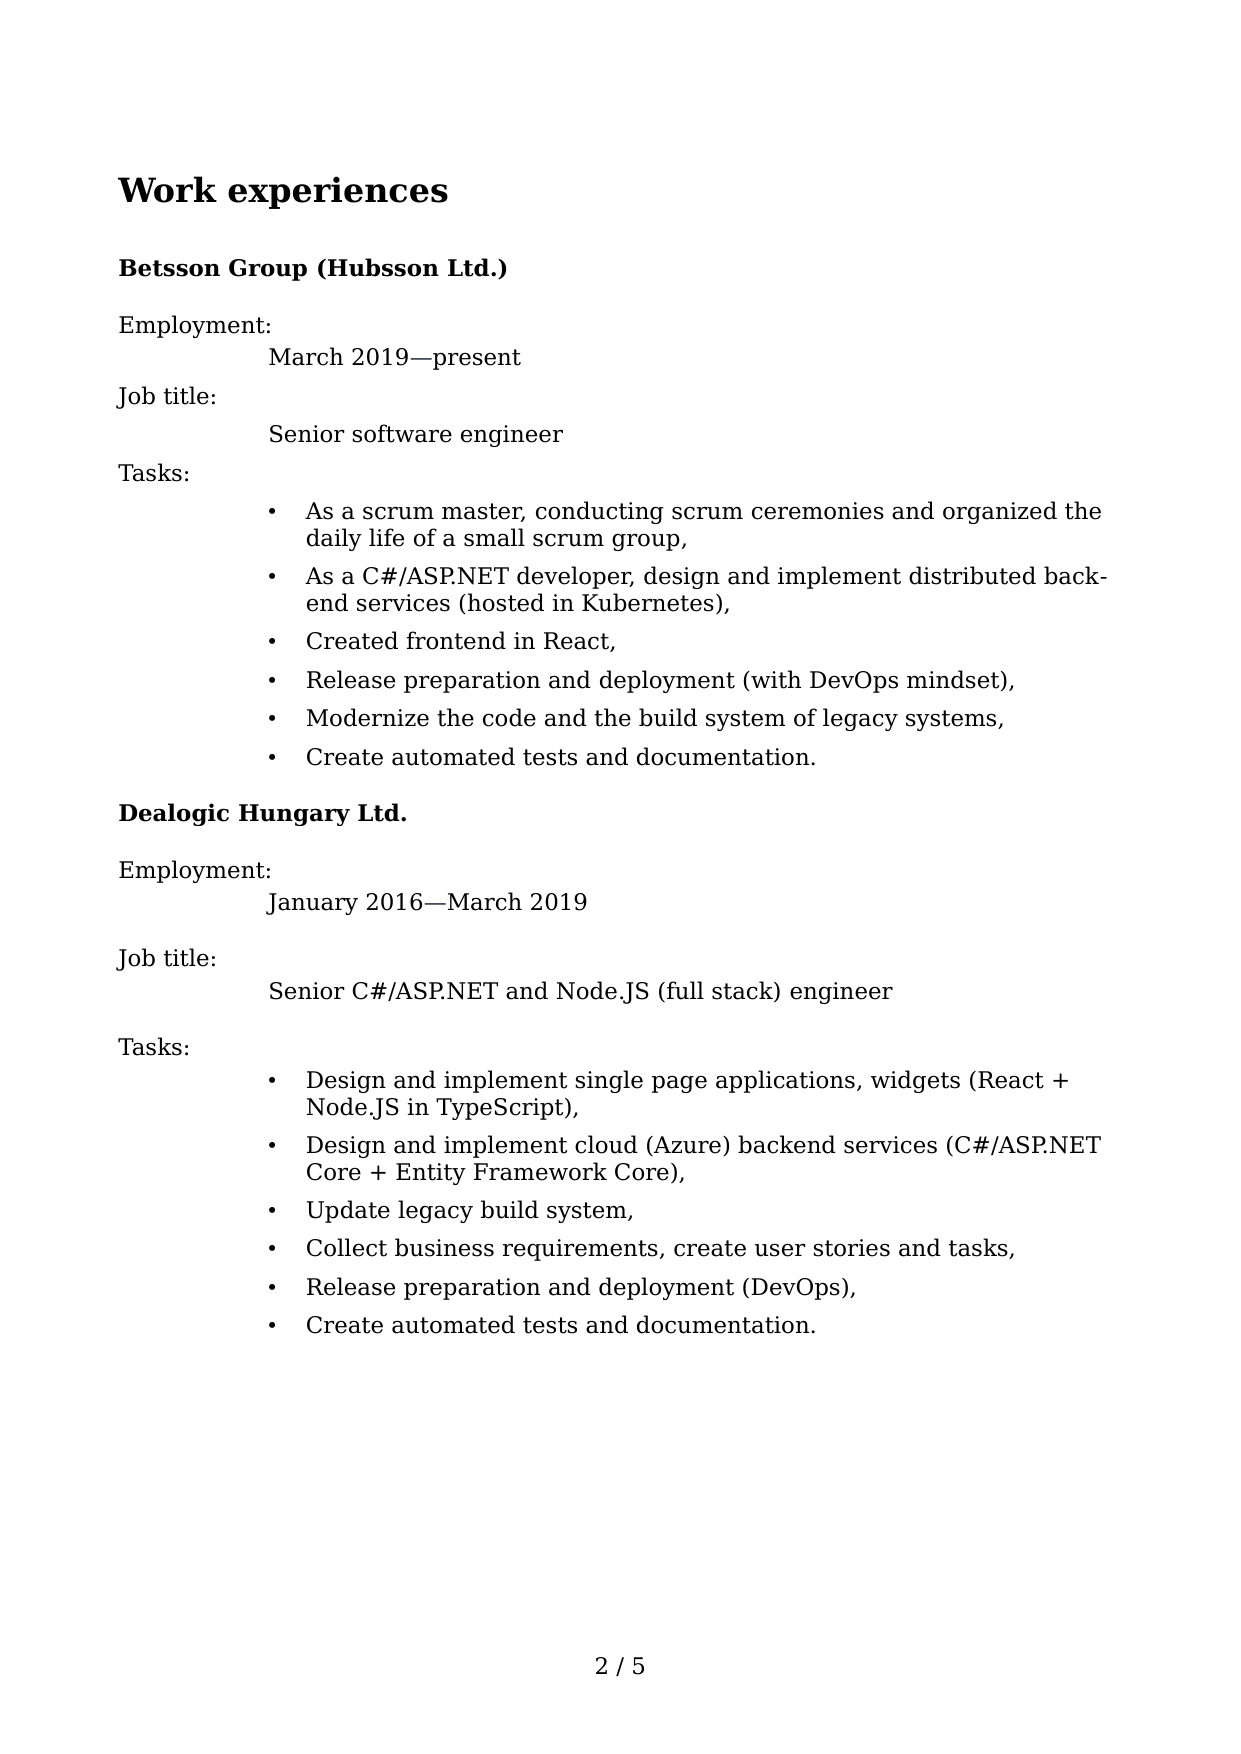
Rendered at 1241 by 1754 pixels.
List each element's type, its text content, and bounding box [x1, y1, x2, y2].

list Release preparation and deployment (DevOps), [268, 1274, 1122, 1301]
list Modernize the code and the build system of legacy systems, [268, 705, 1122, 732]
list Create automated tests and documentation. [268, 1312, 1122, 1339]
text Tasks: [118, 460, 1122, 486]
subtitle Dealogic Hungary Ltd. [118, 800, 1122, 827]
list Update legacy build system, [268, 1197, 1122, 1224]
list Design and implement cloud (Azure) backend services (C#/ASP.NET Core + Entity Framework Core), [268, 1132, 1122, 1185]
text Senior C#/ASP.NET and Node.JS (full stack) engineer [118, 978, 1122, 1005]
title Employment: [118, 857, 1122, 883]
text January 2016—March 2019 [118, 889, 1122, 916]
text March 2019—present [118, 344, 1122, 371]
title Employment: [118, 312, 1122, 338]
list Created frontend in React, [268, 628, 1122, 655]
text Job title: [118, 383, 1122, 409]
list Release preparation and deployment (with DevOps mindset), [268, 667, 1122, 693]
subtitle Betsson Group (Hubsson Ltd.) [118, 255, 1122, 282]
title Job title: [118, 946, 1122, 972]
text Senior software engineer [118, 421, 1122, 448]
list As a scrum master, conducting scrum ceremonies and organized the daily life of a small scrum group, [268, 498, 1122, 551]
list As a C#/ASP.NET developer, design and implement distributed back­end ser­vices (hos­ted in Kubernetes), [268, 563, 1122, 617]
list Design and implement single page applications, widgets (React + Node.JS in TypeScript), [268, 1067, 1122, 1120]
subtitle Work experiences [118, 171, 1122, 210]
title Tasks: [118, 1034, 1122, 1061]
list Collect business requirements, create user stories and tasks, [268, 1236, 1122, 1262]
list Create automated tests and documentation. [268, 744, 1122, 770]
